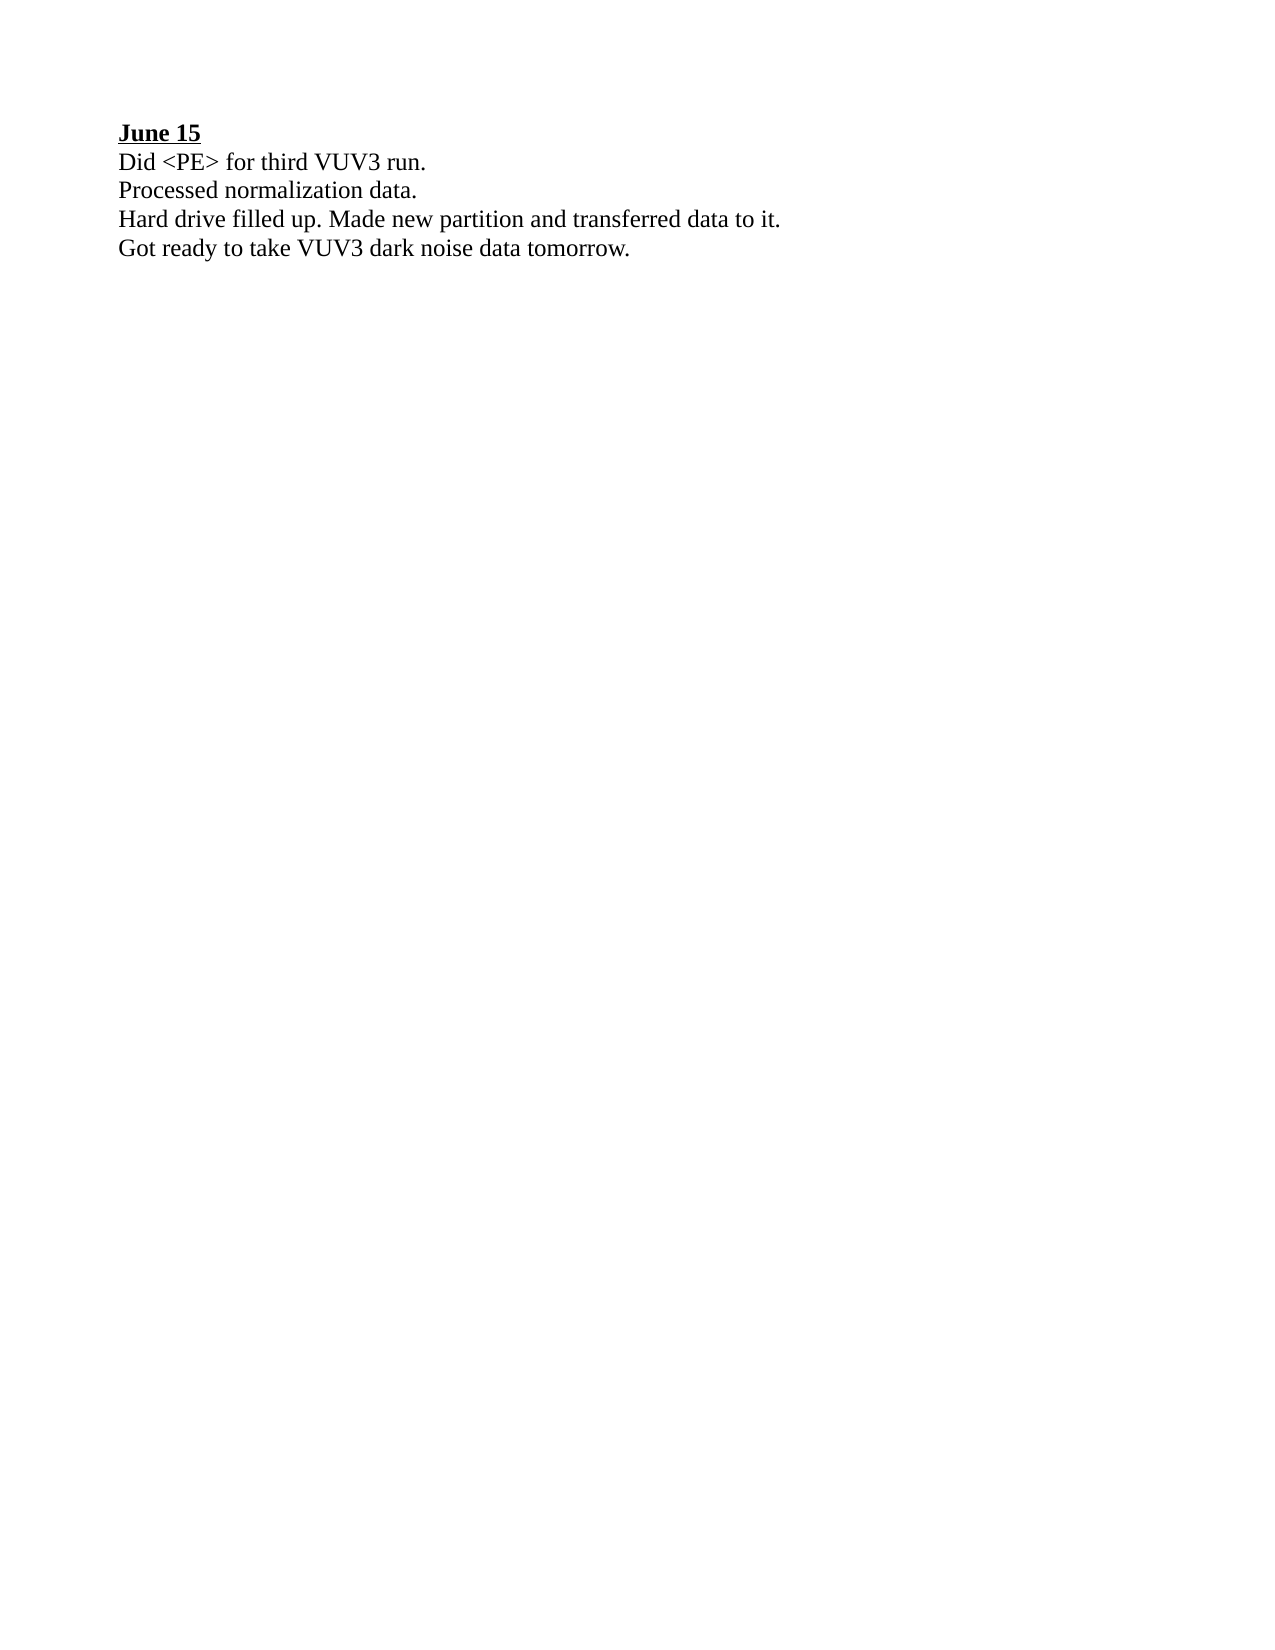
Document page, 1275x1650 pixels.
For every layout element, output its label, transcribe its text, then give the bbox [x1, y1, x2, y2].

text Got ready to take VUV3 dark noise data tomorrow. [118, 233, 1157, 262]
text Did <PE> for third VUV3 run. [118, 147, 1157, 176]
text Hard drive filled up. Made new partition and transferred data to it. [118, 204, 1157, 233]
text June 15 [118, 118, 1157, 147]
text Processed normalization data. [118, 176, 1157, 204]
